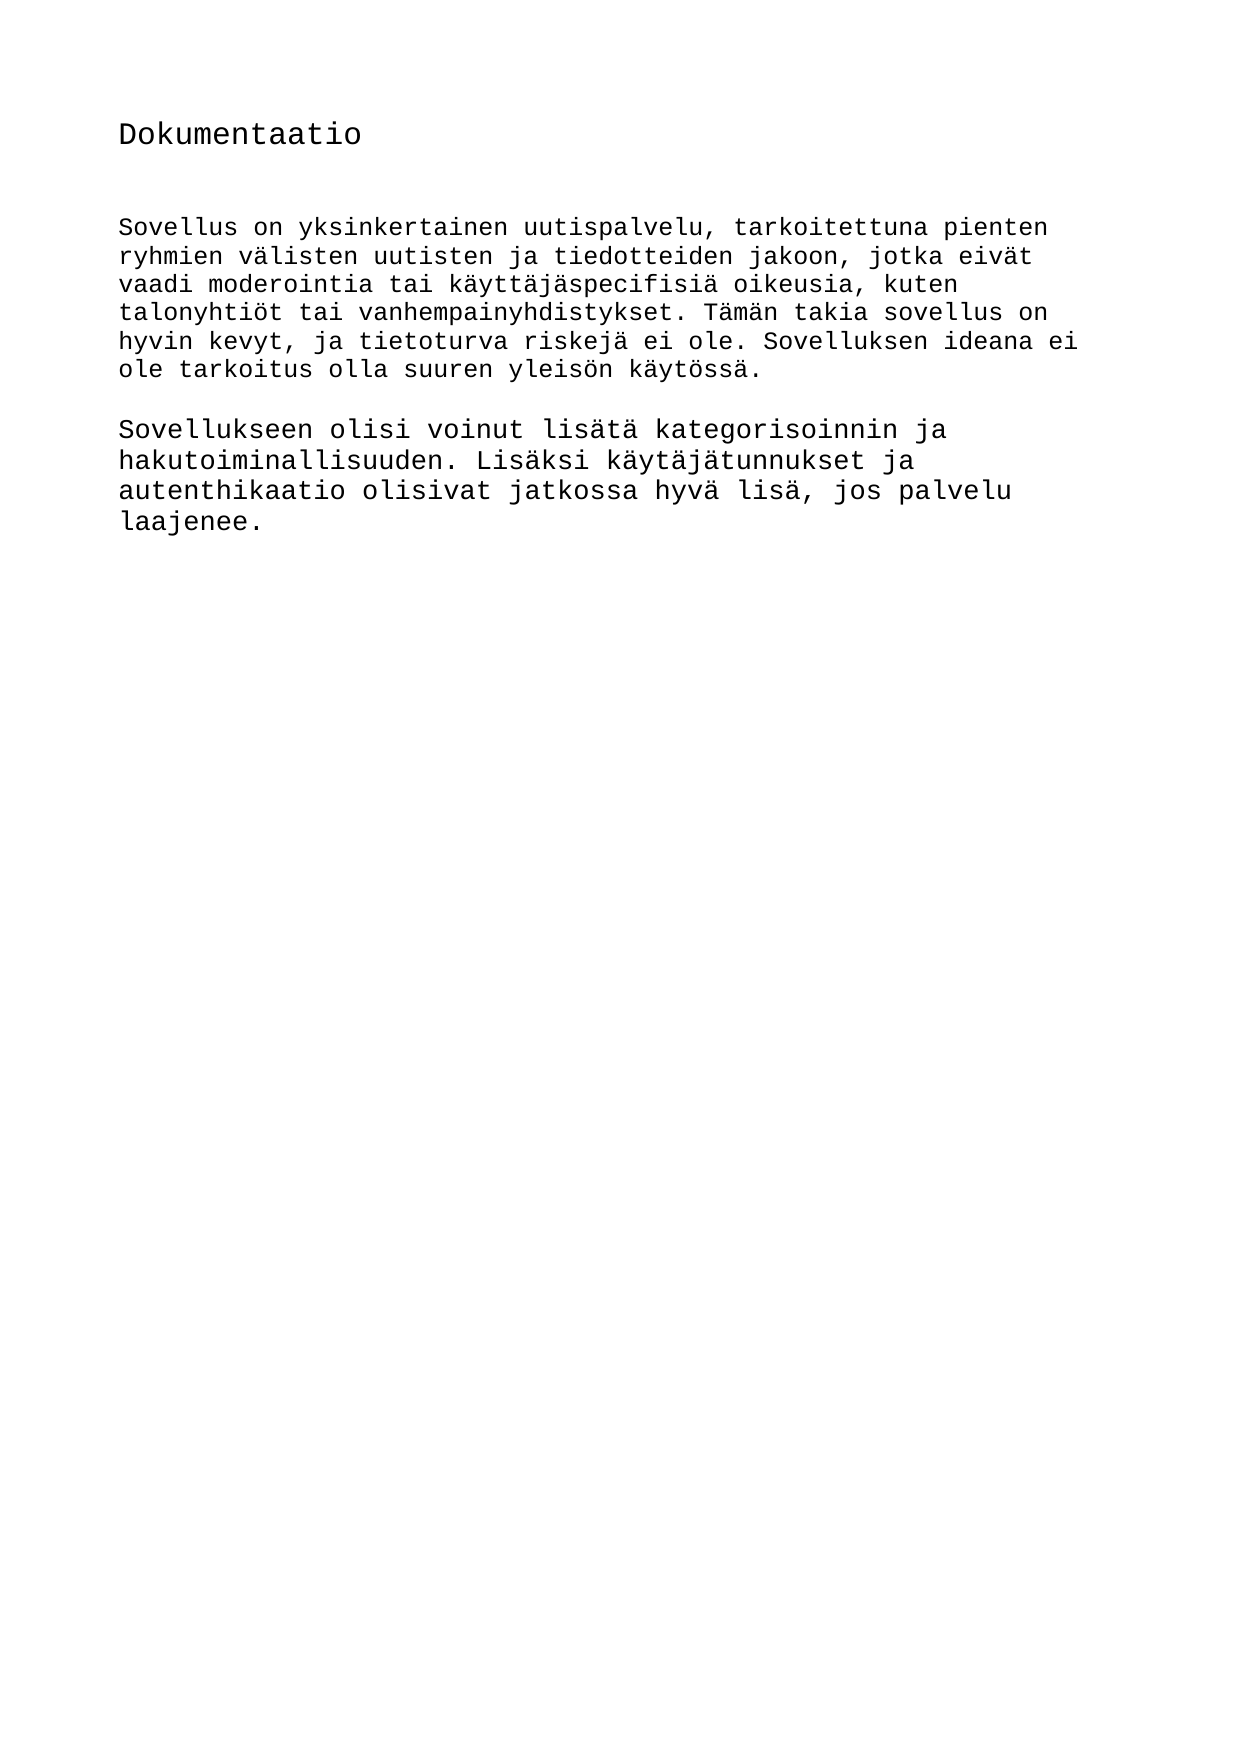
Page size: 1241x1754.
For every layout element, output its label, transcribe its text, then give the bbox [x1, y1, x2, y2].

text Sovellus on yksinkertainen uutispalvelu, tarkoitettuna pienten ryhmien välisten uutisten ja tiedotteiden jakoon, jotka eivät vaadi moderointia tai käyttäjäspecifisiä oikeusia, kuten talonyhtiöt tai vanhempainyhdistykset. Tämän takia sovellus on hyvin kevyt, ja tietoturva riskejä ei ole. Sovelluksen ideana ei ole tarkoitus olla suuren yleisön käytössä. [118, 215, 1122, 385]
text Dokumentaatio [118, 118, 1122, 153]
text Sovellukseen olisi voinut lisätä kategorisoinnin ja hakutoiminallisuuden. Lisäksi käytäjätunnukset ja autenthikaatio olisivat jatkossa hyvä lisä, jos palvelu laajenee. [118, 416, 1122, 539]
